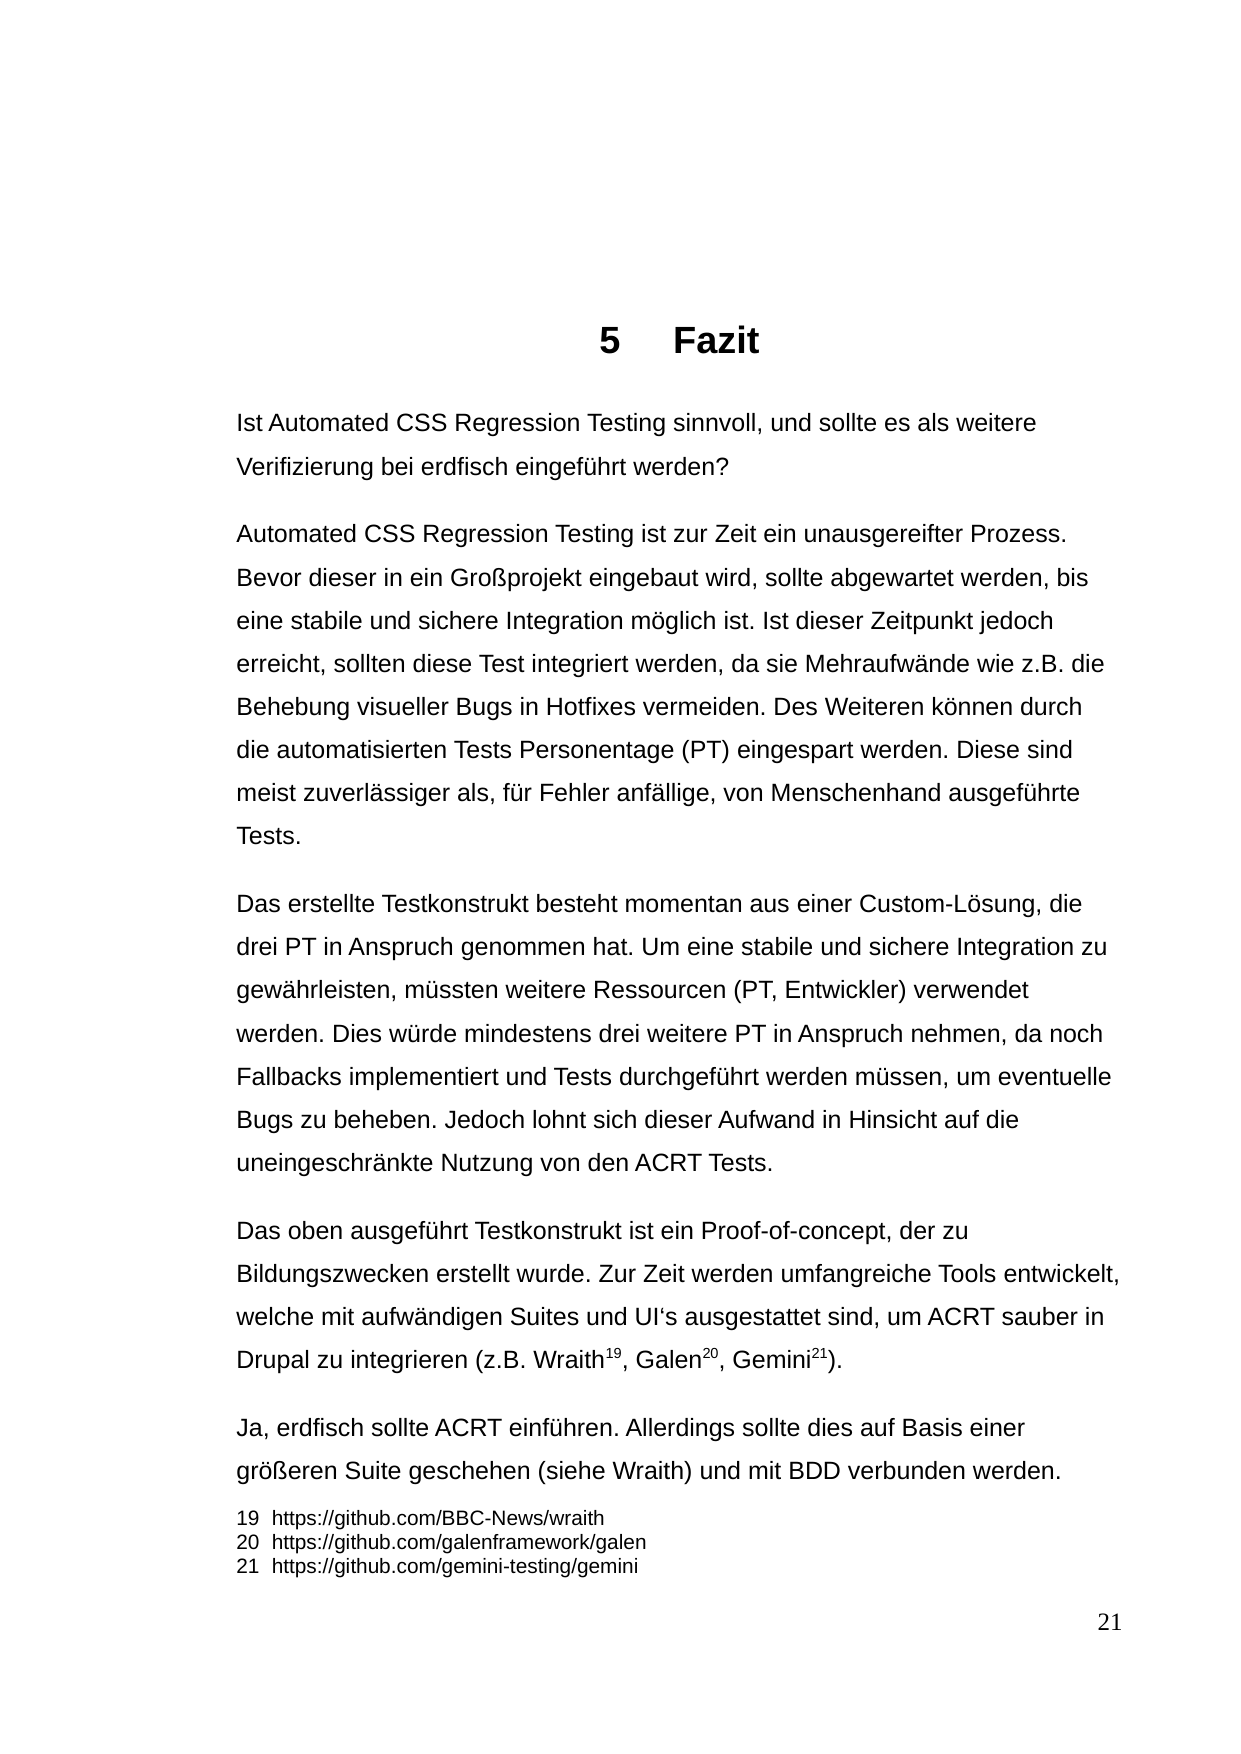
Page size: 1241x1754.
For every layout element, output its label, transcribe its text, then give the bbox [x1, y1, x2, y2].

text Ist Automated CSS Regression Testing sinnvoll, und sollte es als weitere Verifizierung bei erdfisch eingeführt werden? [236, 408, 1122, 480]
text https://github.com/galenframework/galen [236, 1530, 1122, 1554]
text Das erstellte Testkonstrukt besteht momentan aus einer Custom-Lösung, die drei PT in Anspruch genommen hat. Um eine stabile und sichere Integration zu gewährleisten, müssten weitere Ressourcen (PT, Entwickler) verwendet werden. Dies würde mindestens drei weitere PT in Anspruch nehmen, da noch Fallbacks implementiert und Tests durchgeführt werden müssen, um eventuelle Bugs zu beheben. Jedoch lohnt sich dieser Aufwand in Hinsicht auf die uneingeschränkte Nutzung von den ACRT Tests. [236, 889, 1122, 1177]
text Automated CSS Regression Testing ist zur Zeit ein unausgereifter Prozess. Bevor dieser in ein Großprojekt eingebaut wird, sollte abgewartet werden, bis eine stabile und sichere Integration möglich ist. Ist dieser Zeitpunkt jedoch erreicht, sollten diese Test integriert werden, da sie Mehraufwände wie z.B. die Behebung visueller Bugs in Hotfixes vermeiden. Des Weiteren können durch die automatisierten Tests Personentage (PT) eingespart werden. Diese sind meist zuverlässiger als, für Fehler anfällige, von Menschenhand ausgeführte Tests. [236, 519, 1122, 850]
text Das oben ausgeführt Testkonstrukt ist ein Proof-of-concept, der zu Bildungszwecken erstellt wurde. Zur Zeit werden umfangreiche Tools entwickelt, welche mit aufwändigen Suites und UI‘s ausgestattet sind, um ACRT sauber in Drupal zu integrieren (z.B. Wraith, Galen, Gemini). [236, 1216, 1122, 1374]
subtitle Fazit [236, 318, 1122, 362]
text https://github.com/gemini-testing/gemini [236, 1554, 1122, 1578]
text https://github.com/BBC-News/wraith [236, 1506, 1122, 1530]
text Ja, erdfisch sollte ACRT einführen. Allerdings sollte dies auf Basis einer größeren Suite geschehen (siehe Wraith) und mit BDD verbunden werden. [236, 1413, 1122, 1485]
